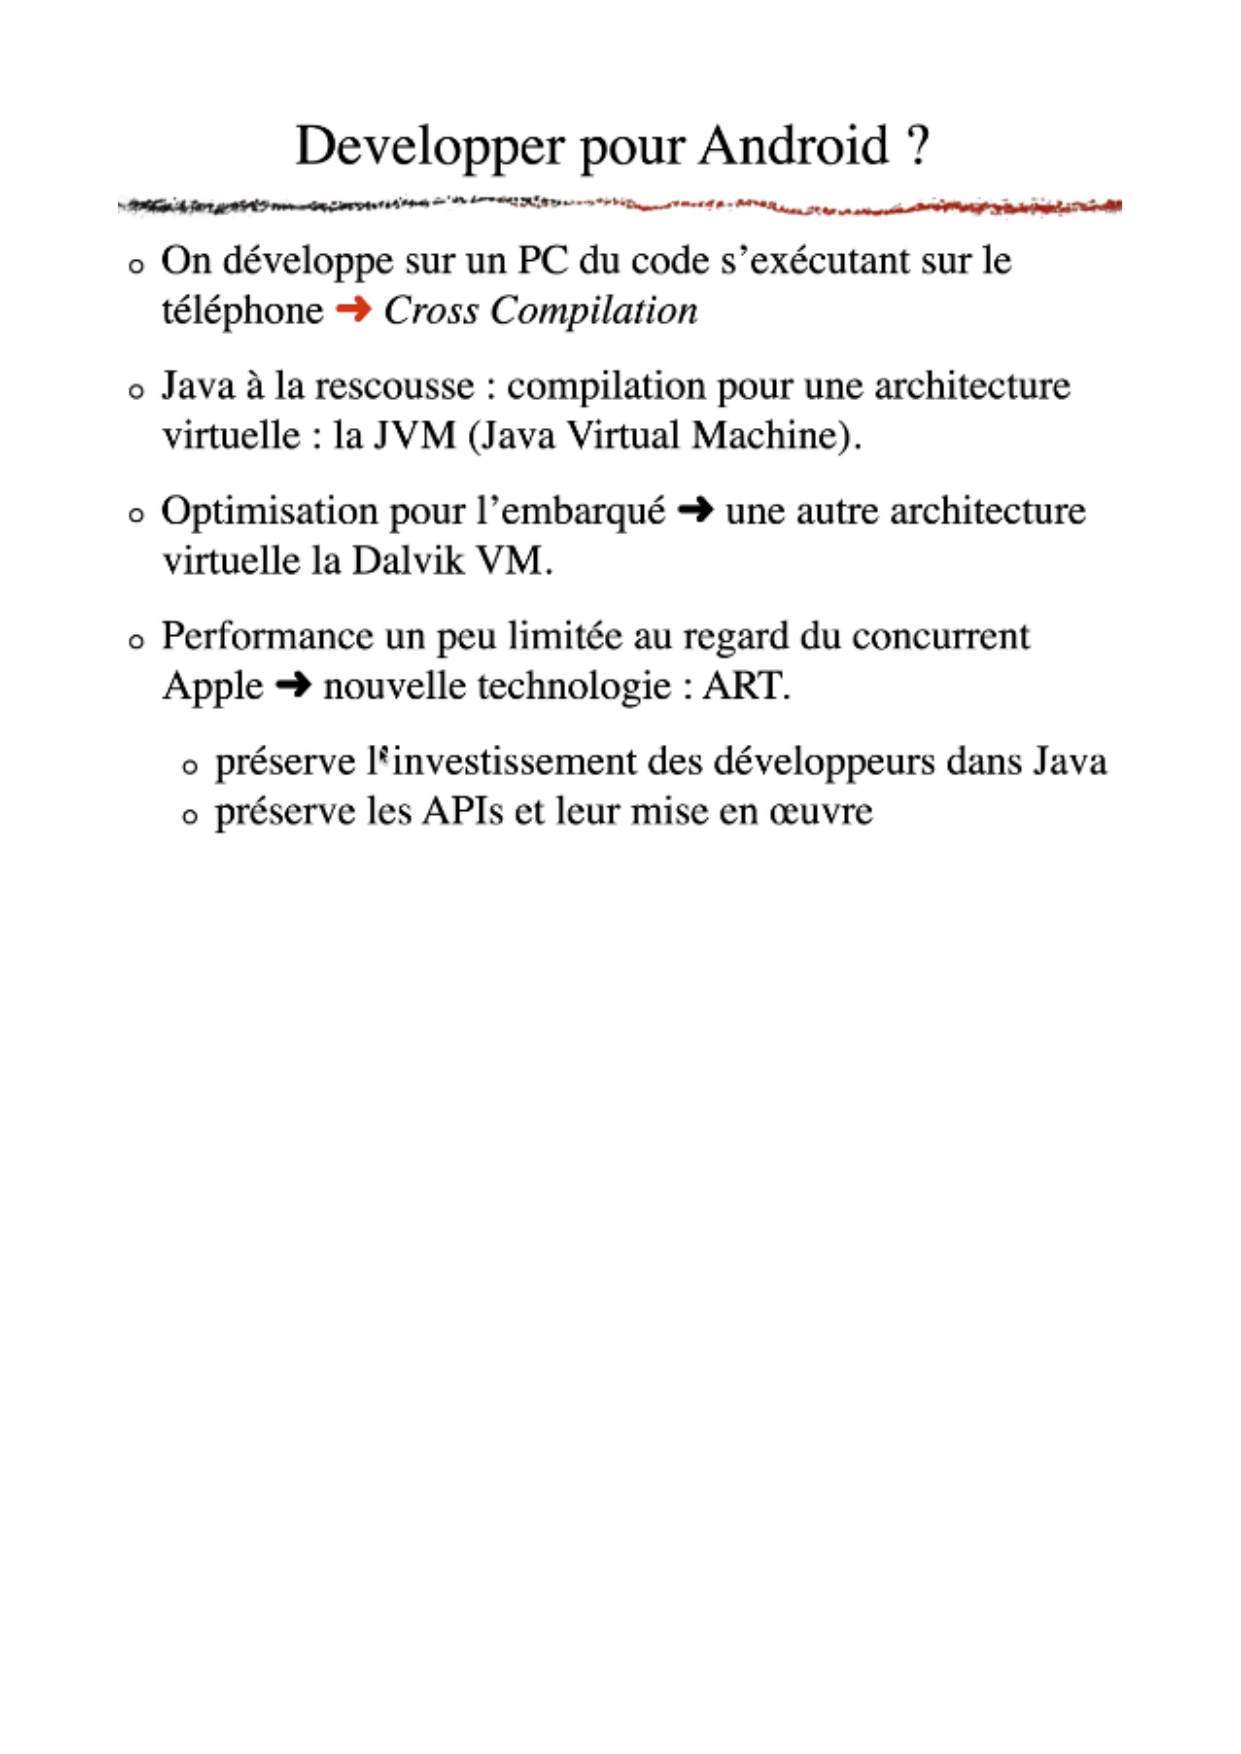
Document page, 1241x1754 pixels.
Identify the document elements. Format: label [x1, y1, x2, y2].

picture [118, 118, 1123, 882]
